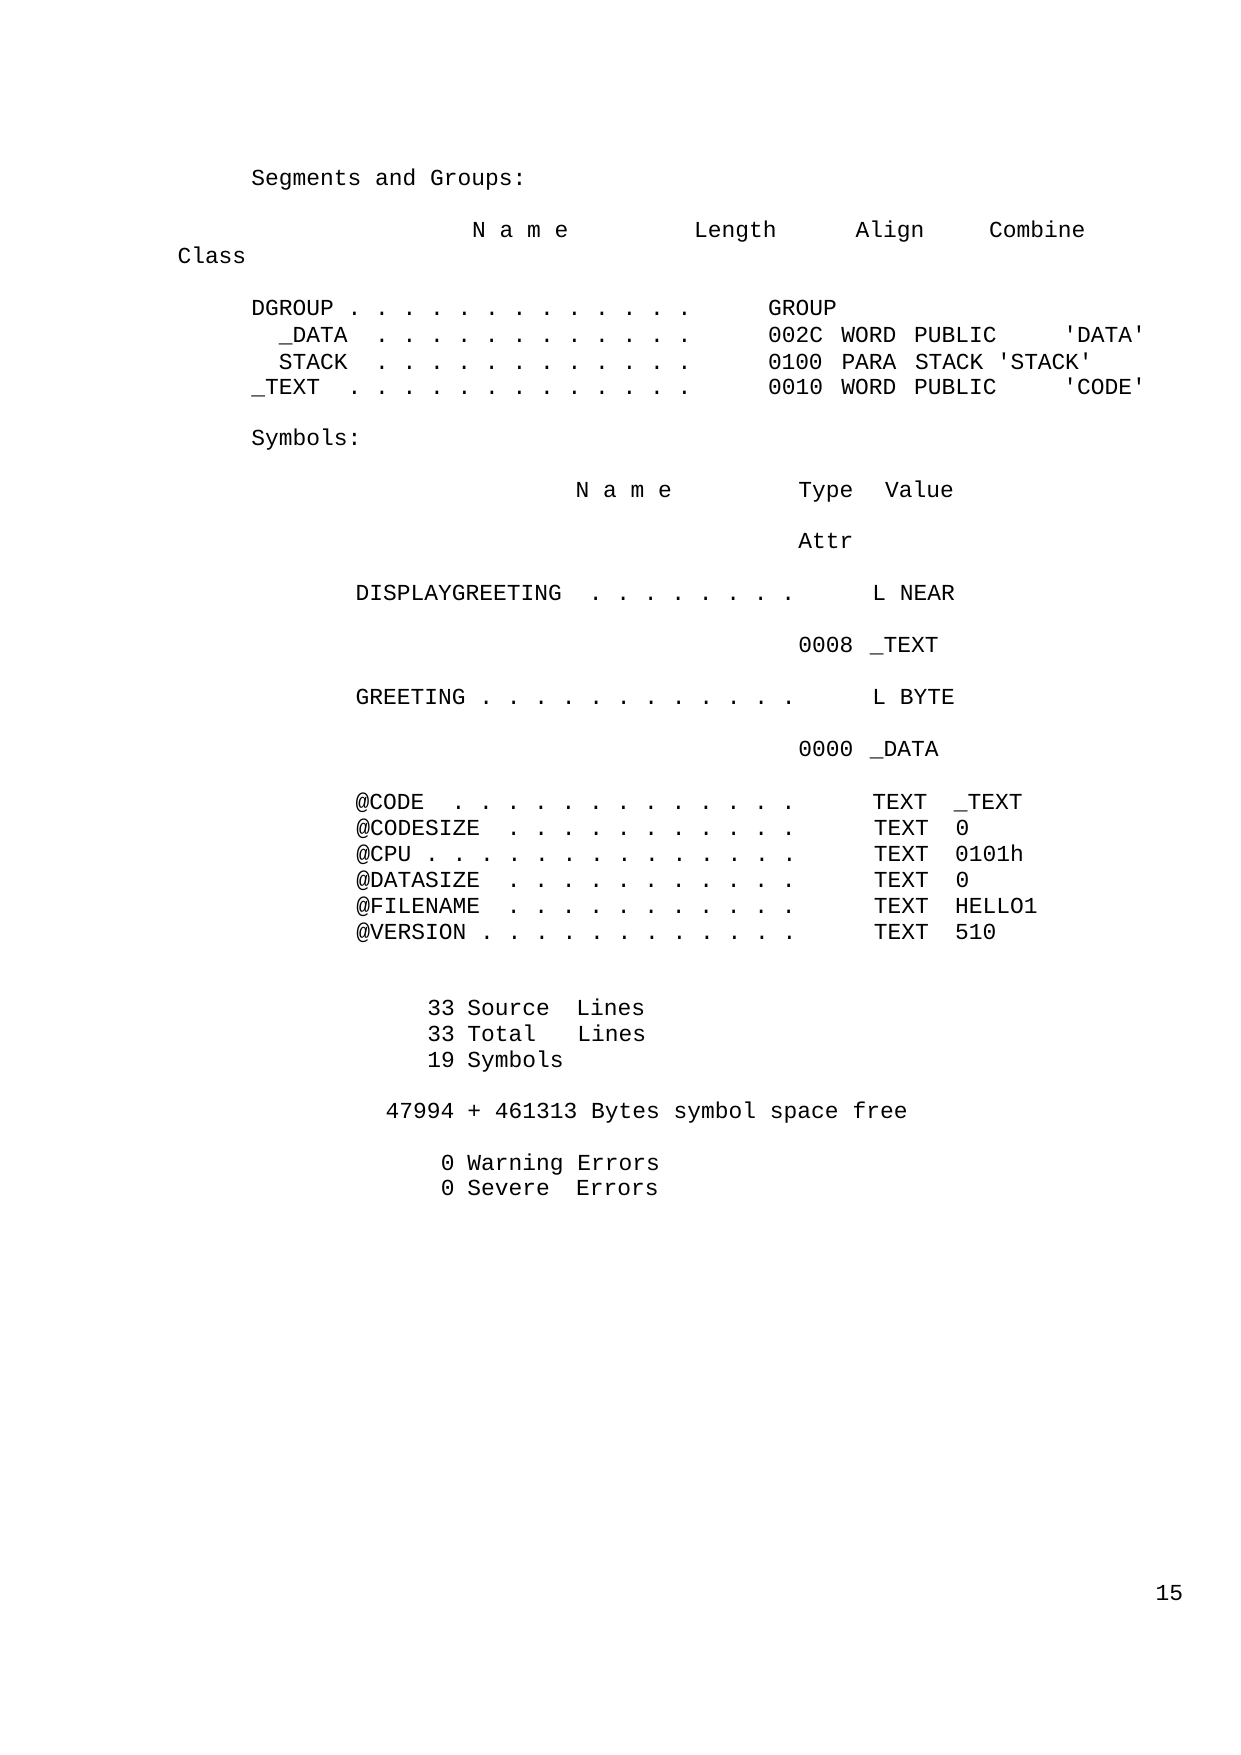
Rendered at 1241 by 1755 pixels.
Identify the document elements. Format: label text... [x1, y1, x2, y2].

table_cell HELLO1 [942, 894, 1042, 920]
table_cell 0 [364, 1177, 461, 1203]
table_cell TEXT [834, 894, 942, 920]
table_cell 0101h [942, 842, 1042, 868]
table_header [844, 996, 928, 1022]
text DGROUP . . . . . . . . . . . . . GROUP [251, 296, 1163, 322]
table_cell TEXT [834, 920, 942, 946]
table_header 0 [942, 816, 1042, 842]
text @CODE . . . . . . . . . . . . . TEXT _TEXT [355, 790, 1163, 816]
table_header Source Lines [461, 996, 844, 1022]
table_cell 0 [942, 868, 1042, 894]
table_cell @VERSION . . . . . . . . . . . . [351, 920, 834, 946]
text N a m e Type Value Attr DISPLAYGREETING . . . . . . . . L NEAR 0008 _TEXT GREETING . . . . . . . . . . . . L BYTE 0000 _DATA [355, 478, 1058, 763]
table_cell 47994 [364, 1087, 461, 1138]
table_cell free [844, 1087, 928, 1138]
table_cell [844, 1138, 928, 1177]
table_header 33 [364, 996, 461, 1022]
table_cell Warning Errors [461, 1138, 844, 1177]
table_cell Symbols [461, 1048, 844, 1087]
table_cell 0 [364, 1138, 461, 1177]
text STACK . . . . . . . . . . . . 0100 PARA STACK 'STACK' [279, 349, 1163, 375]
text Symbols: [251, 426, 1163, 452]
table_cell TEXT [834, 868, 942, 894]
table_header TEXT [834, 816, 942, 842]
table_cell 510 [942, 920, 1042, 946]
table_cell Total Lines [461, 1022, 844, 1048]
table_cell @CPU . . . . . . . . . . . . . . [351, 842, 834, 868]
text N a m e Length Align Combine [472, 218, 1163, 244]
table_cell [844, 1048, 928, 1087]
table_cell TEXT [834, 842, 942, 868]
table_cell Severe Errors [461, 1177, 844, 1203]
table_cell [844, 1022, 928, 1048]
text Segments and Groups: [251, 167, 1163, 192]
table_cell + 461313 Bytes symbol space [461, 1087, 844, 1138]
table_cell 33 [364, 1022, 461, 1048]
table_cell [844, 1177, 928, 1203]
table_cell @DATASIZE . . . . . . . . . . . [351, 868, 834, 894]
text _TEXT . . . . . . . . . . . . . 0010 WORD PUBLIC 'CODE' [251, 375, 1163, 400]
text Class [177, 244, 246, 271]
text _DATA . . . . . . . . . . . . 002C WORD PUBLIC 'DATA' [279, 323, 1163, 349]
table_cell 19 [364, 1048, 461, 1087]
table_header @CODESIZE . . . . . . . . . . . [351, 816, 834, 842]
table_cell @FILENAME . . . . . . . . . . . [351, 894, 834, 920]
